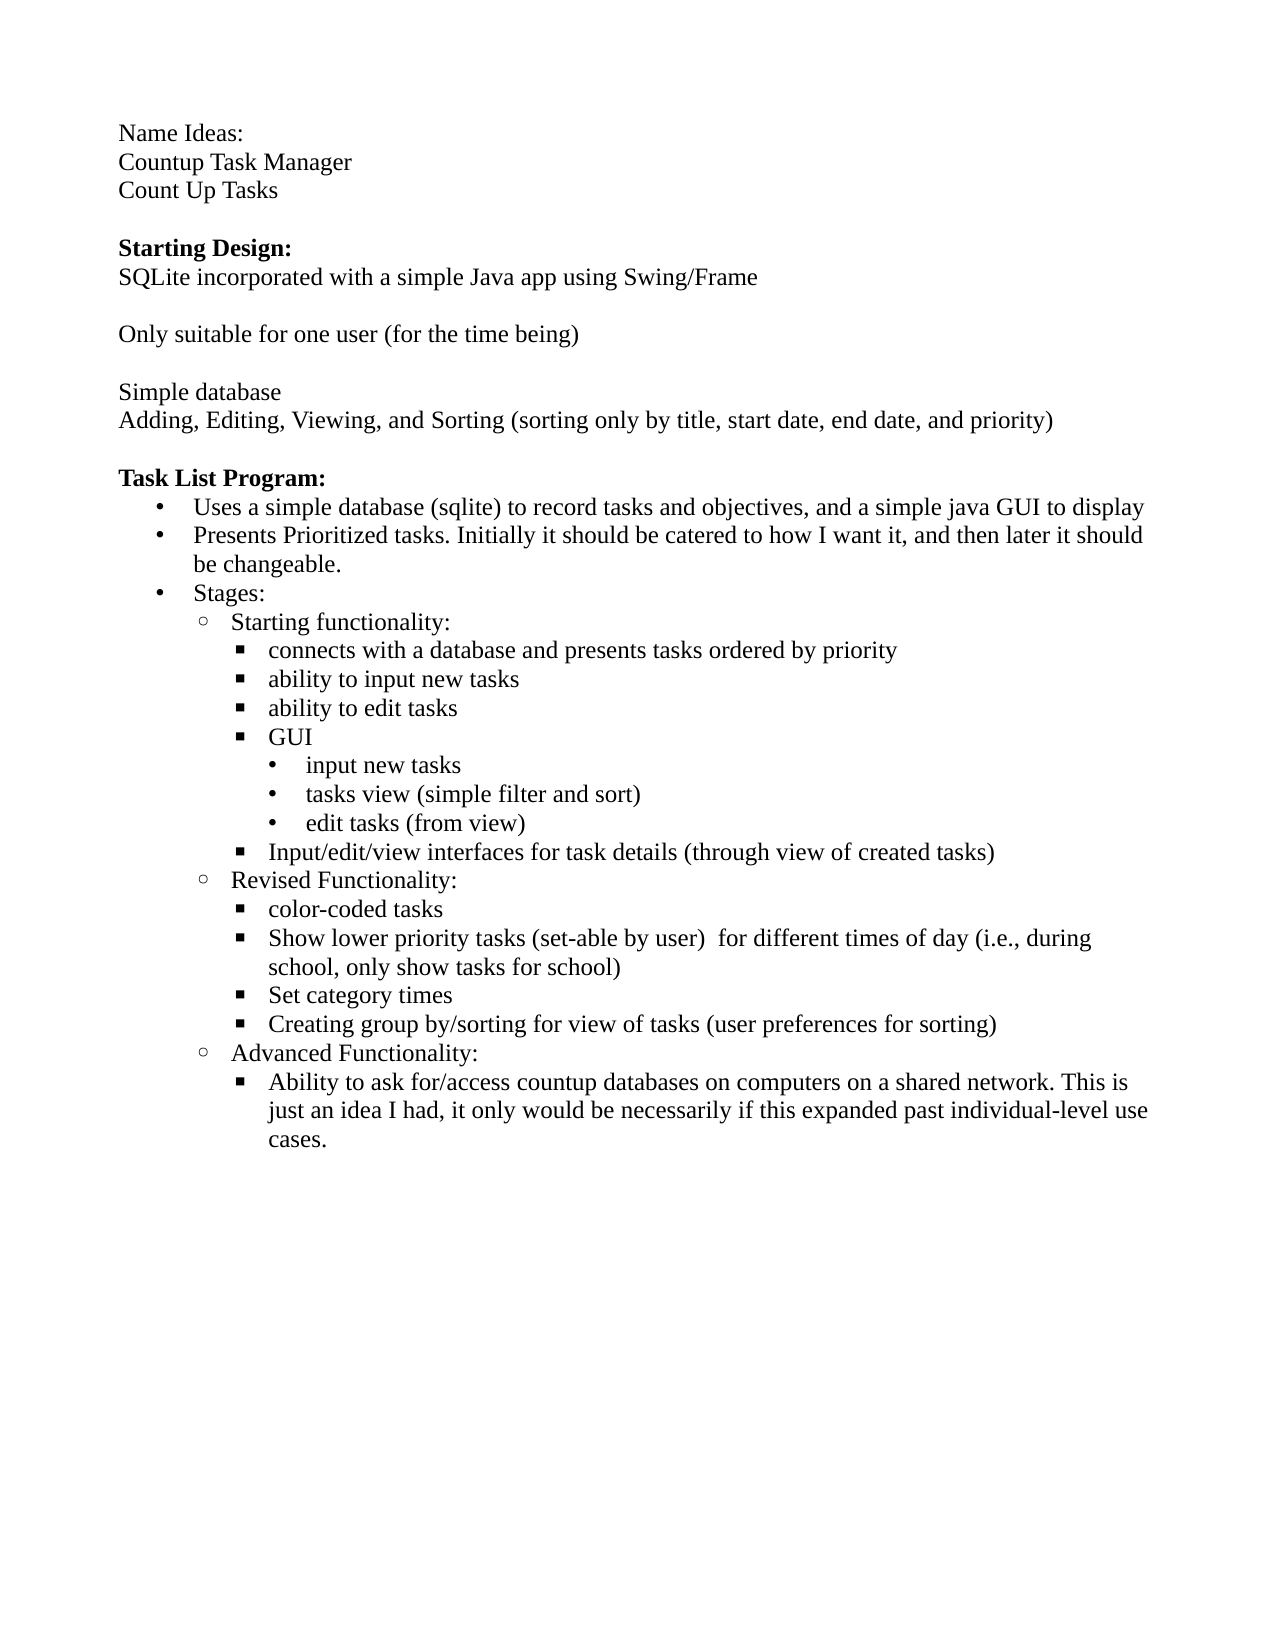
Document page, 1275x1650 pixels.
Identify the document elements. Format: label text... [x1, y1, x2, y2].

list Ability to ask for/access countup databases on computers on a shared network. This is just an idea I had, it only would be necessarily if this expanded past individual-level use cases. [231, 1067, 1157, 1153]
list edit tasks (from view) [268, 808, 1157, 837]
text Only suitable for one user (for the time being) [118, 319, 1157, 348]
list color-coded tasks [231, 894, 1157, 923]
list Input/edit/view interfaces for task details (through view of created tasks) [231, 837, 1157, 866]
list GUI [231, 722, 1157, 751]
list Revised Functionality: [193, 866, 1157, 894]
list Presents Prioritized tasks. Initially it should be catered to how I want it, and then later it should be changeable. [156, 521, 1157, 578]
list ability to edit tasks [231, 693, 1157, 722]
text SQLite incorporated with a simple Java app using Swing/Frame [118, 262, 1157, 291]
list Stages: [156, 578, 1157, 607]
text Count Up Tasks [118, 176, 1157, 204]
list Creating group by/sorting for view of tasks (user preferences for sorting) [231, 1009, 1157, 1038]
list Starting functionality: [193, 607, 1157, 636]
text Adding, Editing, Viewing, and Sorting (sorting only by title, start date, end date, and priority) [118, 406, 1157, 434]
text Name Ideas: [118, 118, 1157, 147]
text Starting Design: [118, 233, 1157, 262]
list Show lower priority tasks (set-able by user) for different times of day (i.e., during school, only show tasks for school) [231, 923, 1157, 981]
list Set category times [231, 981, 1157, 1009]
list Advanced Functionality: [193, 1038, 1157, 1067]
text Task List Program: [118, 463, 1157, 492]
text Simple database [118, 377, 1157, 406]
list Uses a simple database (sqlite) to record tasks and objectives, and a simple java GUI to display [156, 492, 1157, 521]
list ability to input new tasks [231, 664, 1157, 693]
list input new tasks [268, 751, 1157, 779]
text Countup Task Manager [118, 147, 1157, 176]
list tasks view (simple filter and sort) [268, 779, 1157, 808]
list connects with a database and presents tasks ordered by priority [231, 636, 1157, 664]
